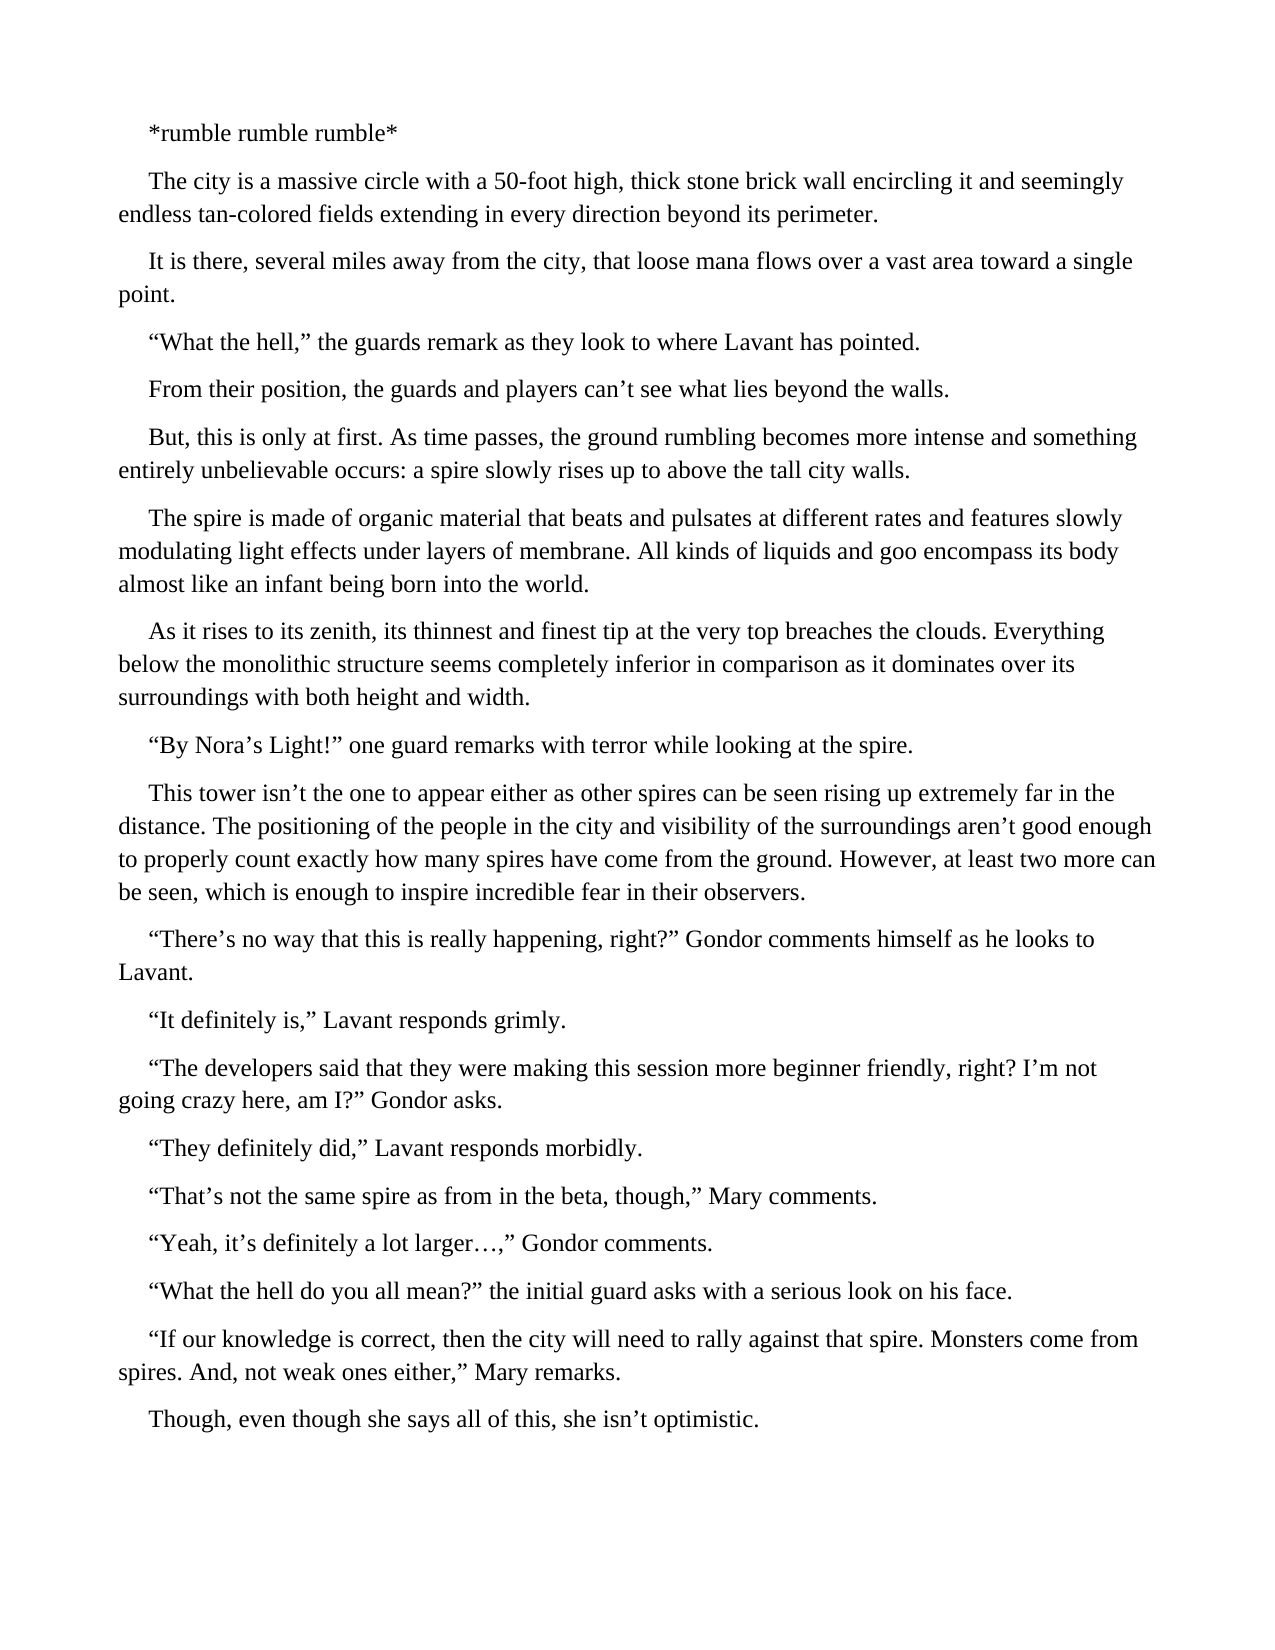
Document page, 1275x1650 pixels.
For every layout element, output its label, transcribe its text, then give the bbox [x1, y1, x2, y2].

text The spire is made of organic material that beats and pulsates at different rates and features slowly modulating light effects under layers of membrane. All kinds of liquids and goo encompass its body almost like an infant being born into the world. [118, 503, 1157, 598]
text From their position, the guards and players can’t see what lies beyond the walls. [118, 374, 1157, 403]
text Though, even though she says all of this, she isn’t optimistic. [118, 1404, 1157, 1433]
text “If our knowledge is correct, then the city will need to rally against that spire. Monsters come from spires. And, not weak ones either,” Mary remarks. [118, 1324, 1157, 1385]
text “What the hell,” the guards remark as they look to where Lavant has pointed. [118, 327, 1157, 356]
text “It definitely is,” Lavant responds grimly. [118, 1005, 1157, 1034]
text It is there, several miles away from the city, that loose mana flows over a vast area toward a single point. [118, 246, 1157, 308]
text “Yeah, it’s definitely a lot larger…,” Gondor comments. [118, 1228, 1157, 1257]
text This tower isn’t the one to appear either as other spires can be seen rising up extremely far in the distance. The positioning of the people in the city and visibility of the surroundings aren’t good enough to properly count exactly how many spires have come from the ground. However, at least two more can be seen, which is enough to inspire incredible fear in their observers. [118, 778, 1157, 906]
text “By Nora’s Light!” one guard remarks with terror while looking at the spire. [118, 730, 1157, 759]
text “What the hell do you all mean?” the initial guard asks with a serious look on his face. [118, 1276, 1157, 1305]
text “They definitely did,” Lavant responds morbidly. [118, 1133, 1157, 1162]
text As it rises to its zenith, its thinnest and finest tip at the very top breaches the clouds. Everything below the monolithic structure seems completely inferior in comparison as it dominates over its surroundings with both height and width. [118, 616, 1157, 711]
text The city is a massive circle with a 50-foot high, thick stone brick wall encircling it and seemingly endless tan-colored fields extending in every direction beyond its perimeter. [118, 166, 1157, 227]
text But, this is only at first. As time passes, the ground rumbling becomes more intense and something entirely unbelievable occurs: a spire slowly rises up to above the tall city walls. [118, 422, 1157, 484]
text “That’s not the same spire as from in the beta, though,” Mary comments. [118, 1181, 1157, 1209]
text *rumble rumble rumble* [118, 118, 1157, 147]
text “There’s no way that this is really happening, right?” Gondor comments himself as he looks to Lavant. [118, 924, 1157, 986]
text “The developers said that they were making this session more beginner friendly, right? I’m not going crazy here, am I?” Gondor asks. [118, 1053, 1157, 1114]
